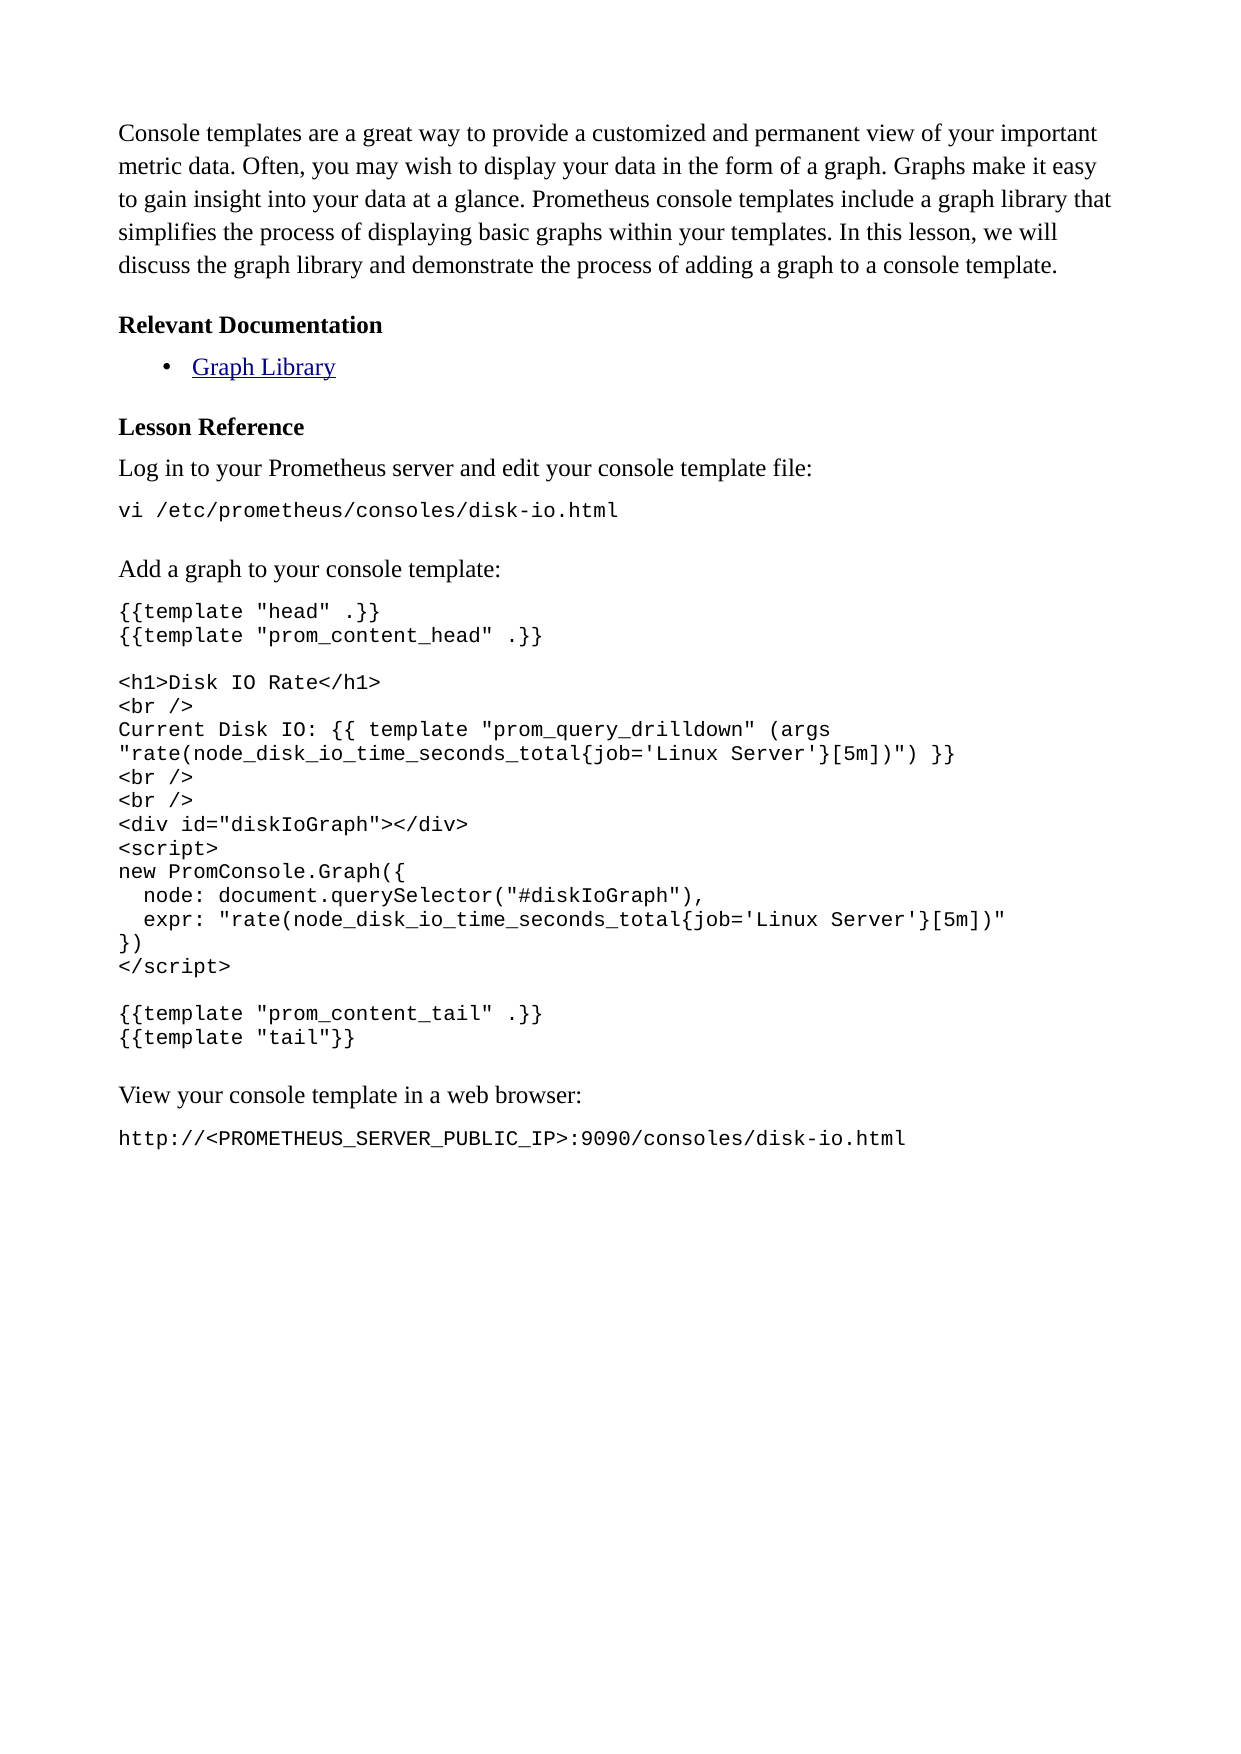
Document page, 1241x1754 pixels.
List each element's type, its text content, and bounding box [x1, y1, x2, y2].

text {{template "head" .}} [118, 601, 1122, 625]
text Log in to your Prometheus server and edit your console template file: [118, 453, 1122, 482]
text new PromConsole.Graph({ [118, 861, 1122, 885]
text Add a graph to your console template: [118, 554, 1122, 582]
text <br /> [118, 696, 1122, 719]
text <div id="diskIoGraph"></div> [118, 814, 1122, 838]
subtitle Relevant Documentation [118, 310, 1122, 339]
text node: document.querySelector("#diskIoGraph"), [118, 885, 1122, 909]
text </script> [118, 956, 1122, 979]
text Current Disk IO: {{ template "prom_query_drilldown" (args "rate(node_disk_io_time_seconds_total{job='Linux Server'}[5m])") }} [118, 719, 1122, 767]
text vi /etc/prometheus/consoles/disk-io.html [118, 501, 1122, 524]
text <br /> [118, 767, 1122, 790]
text Console templates are a great way to provide a customized and permanent view of your important metric data. Often, you may wish to display your data in the form of a graph. Graphs make it easy to gain insight into your data at a glance. Prometheus console templates include a graph library that simplifies the process of displaying basic graphs within your templates. In this lesson, we will discuss the graph library and demonstrate the process of adding a graph to a console template. [118, 118, 1122, 279]
text <script> [118, 838, 1122, 861]
list Graph Library [162, 352, 1122, 380]
text expr: "rate(node_disk_io_time_seconds_total{job='Linux Server'}[5m])" [118, 909, 1122, 932]
text View your console template in a web browser: [118, 1080, 1122, 1109]
text <br /> [118, 790, 1122, 814]
text {{template "tail"}} [118, 1027, 1122, 1051]
text {{template "prom_content_tail" .}} [118, 1003, 1122, 1027]
subtitle Lesson Reference [118, 412, 1122, 440]
text http://<PROMETHEUS_SERVER_PUBLIC_IP>:9090/consoles/disk-io.html [118, 1128, 1122, 1151]
text {{template "prom_content_head" .}} [118, 625, 1122, 648]
text <h1>Disk IO Rate</h1> [118, 672, 1122, 696]
text }) [118, 932, 1122, 956]
